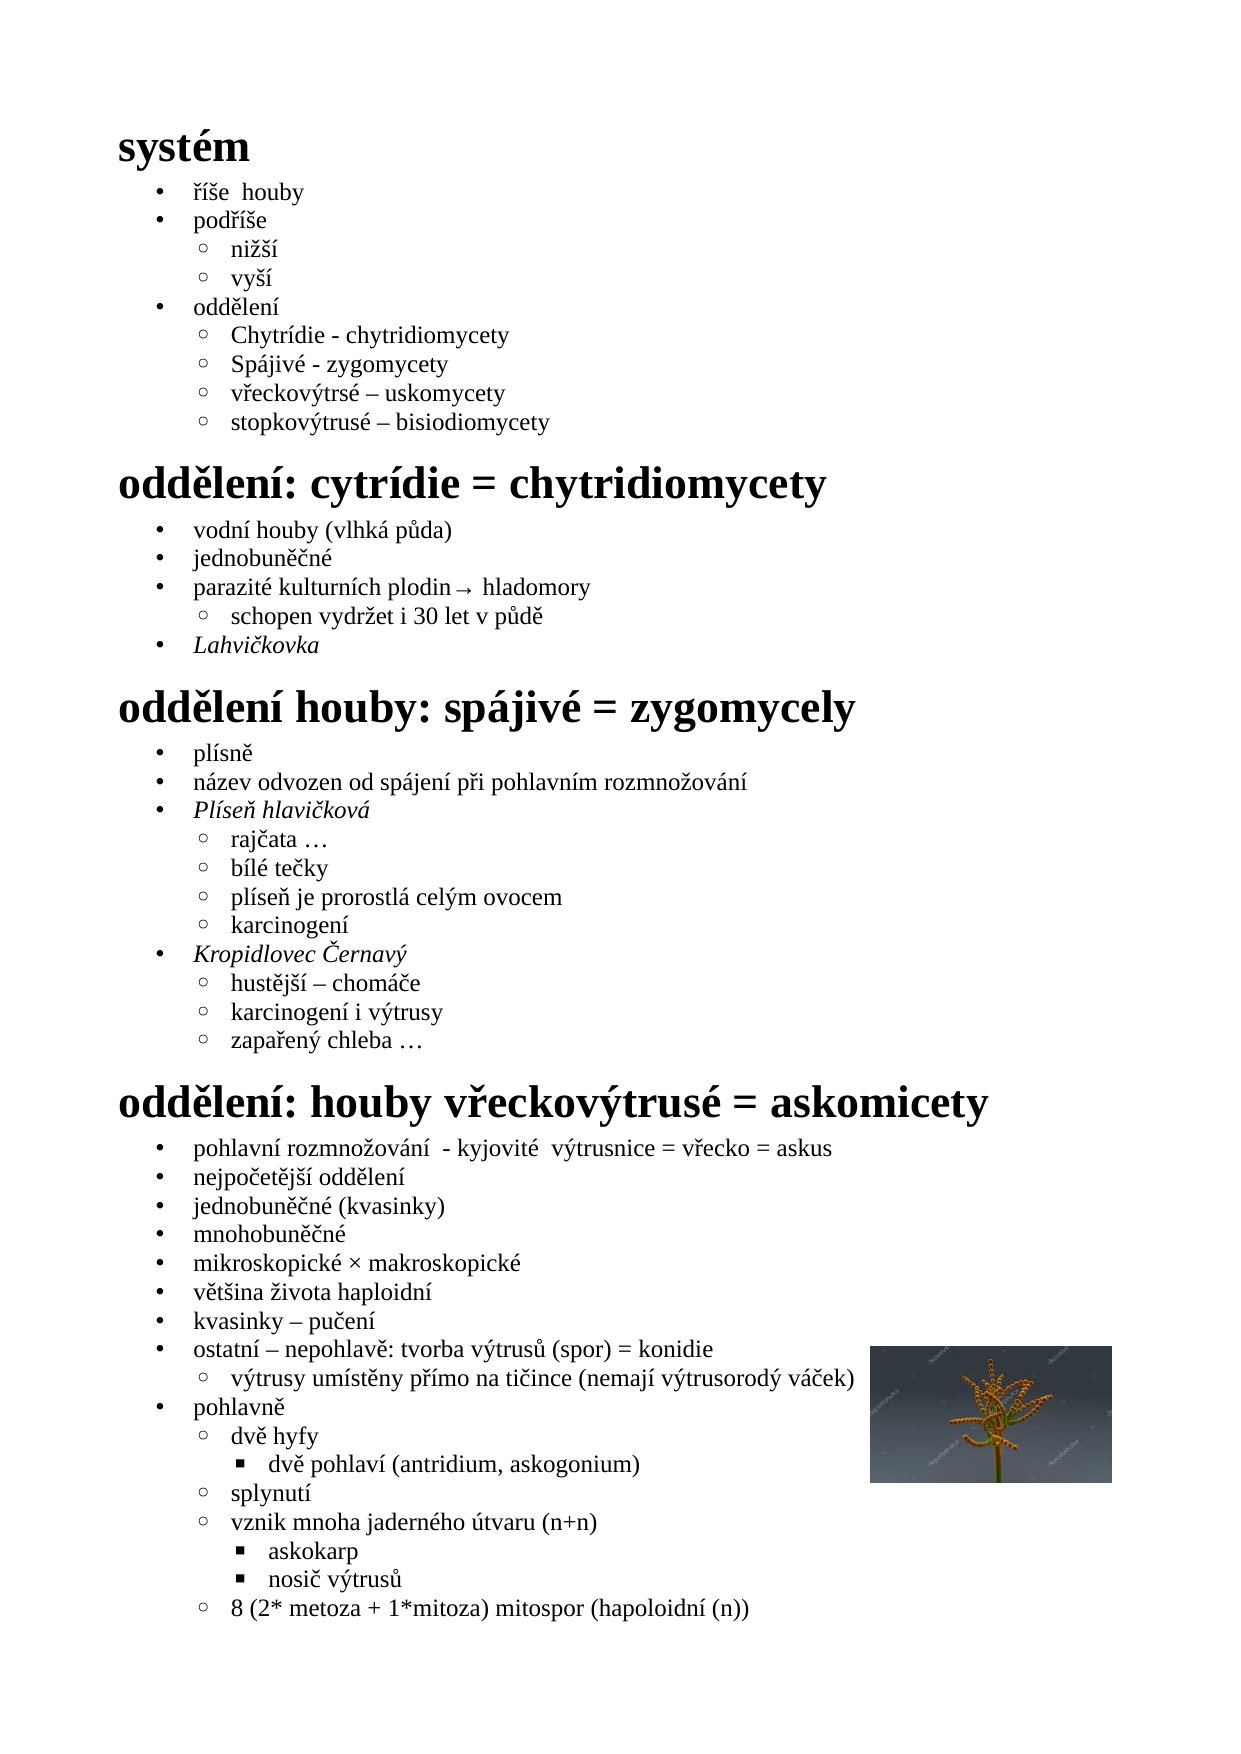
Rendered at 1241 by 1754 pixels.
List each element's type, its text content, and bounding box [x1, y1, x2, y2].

list splynutí [193, 1478, 1122, 1507]
list nejpočetější oddělení [156, 1162, 1122, 1191]
list nižší [193, 234, 1122, 263]
list rajčata … [193, 824, 1122, 853]
list oddělení [156, 292, 1122, 321]
list zapařený chleba … [193, 1025, 1122, 1054]
list vřeckovýtrsé – uskomycety [193, 378, 1122, 407]
list parazité kulturních plodin→ hladomory [156, 572, 1122, 601]
list výtrusy umístěny přímo na tičince (nemají výtrusorodý váček) [193, 1363, 870, 1392]
list ostatní – nepohlavě: tvorba výtrusů (spor) = konidie [156, 1334, 1122, 1363]
list vznik mnoha jaderného útvaru (n+n) [193, 1507, 1122, 1536]
list nosič výtrusů [231, 1564, 1122, 1593]
list pohlavní rozmnožování - kyjovité výtrusnice = vřecko = askus [156, 1133, 1122, 1162]
text oddělení: houby vřeckovýtrusé = askomicety [118, 1075, 1122, 1127]
list plísně [156, 738, 1122, 767]
list Lahvičkovka [156, 630, 1122, 658]
list jednobuněčné [156, 543, 1122, 572]
list karcinogení i výtrusy [193, 997, 1122, 1025]
list říše houby [156, 177, 1122, 206]
list hustější – chomáče [193, 968, 1122, 997]
list schopen vydržet i 30 let v půdě [193, 601, 1122, 630]
list dvě hyfy [193, 1421, 870, 1449]
list Plíseň hlavičková [156, 795, 1122, 824]
list askokarp [231, 1536, 1122, 1564]
text oddělení: cytrídie = chytridiomycety [118, 456, 1122, 509]
list stopkovýtrusé – bisiodiomycety [193, 407, 1122, 436]
list [1112, 1421, 1122, 1449]
list 8 (2* metoza + 1*mitoza) mitospor (hapoloidní (n)) [193, 1593, 1122, 1622]
list Spájivé - zygomycety [193, 349, 1122, 378]
list Chytrídie - chytridiomycety [193, 321, 1122, 349]
list pohlavně [156, 1392, 870, 1421]
list vodní houby (vlhká půda) [156, 515, 1122, 543]
list plíseň je prorostlá celým ovocem [193, 882, 1122, 910]
list Kropidlovec Černavý [156, 939, 1122, 968]
list kvasinky – pučení [156, 1306, 1122, 1334]
picture [870, 1346, 1112, 1483]
list jednobuněčné (kvasinky) [156, 1191, 1122, 1219]
list bílé tečky [193, 853, 1122, 882]
list mikroskopické × makroskopické [156, 1248, 1122, 1277]
list název odvozen od spájení při pohlavním rozmnožování [156, 767, 1122, 795]
list podříše [156, 206, 1122, 234]
list dvě pohlaví (antridium, askogonium) [231, 1449, 870, 1478]
text systém [118, 118, 1122, 171]
list vyší [193, 263, 1122, 292]
list většina života haploidní [156, 1277, 1122, 1306]
list mnohobuněčné [156, 1219, 1122, 1248]
text oddělení houby: spájivé = zygomycely [118, 679, 1122, 732]
list karcinogení [193, 910, 1122, 939]
list [1112, 1392, 1122, 1421]
